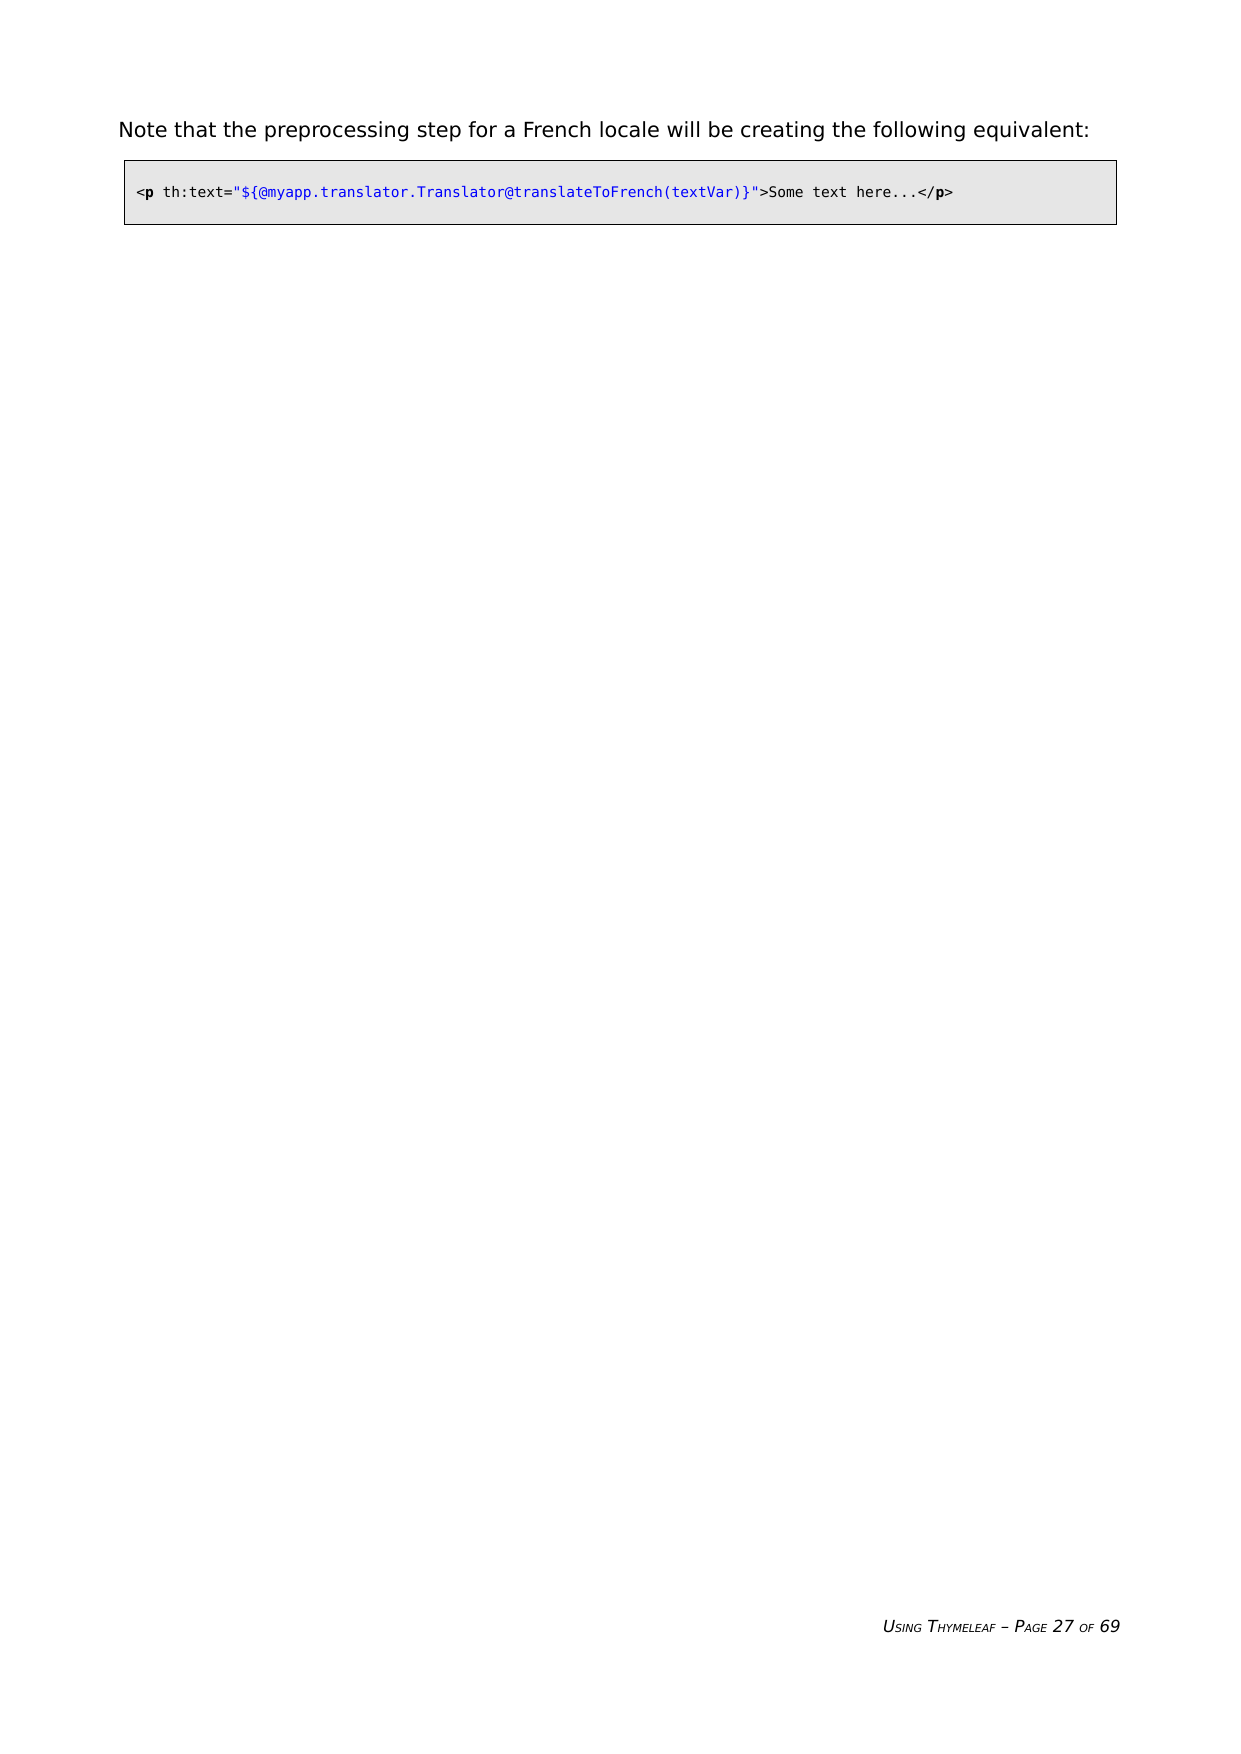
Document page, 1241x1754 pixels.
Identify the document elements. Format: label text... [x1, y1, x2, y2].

text <p th:text="${@myapp.translator.Translator@translateToFrench(textVar)}">Some text here...</p> [125, 161, 1116, 224]
text Note that the preprocessing step for a French locale will be creating the following equivalent: [118, 118, 1122, 142]
